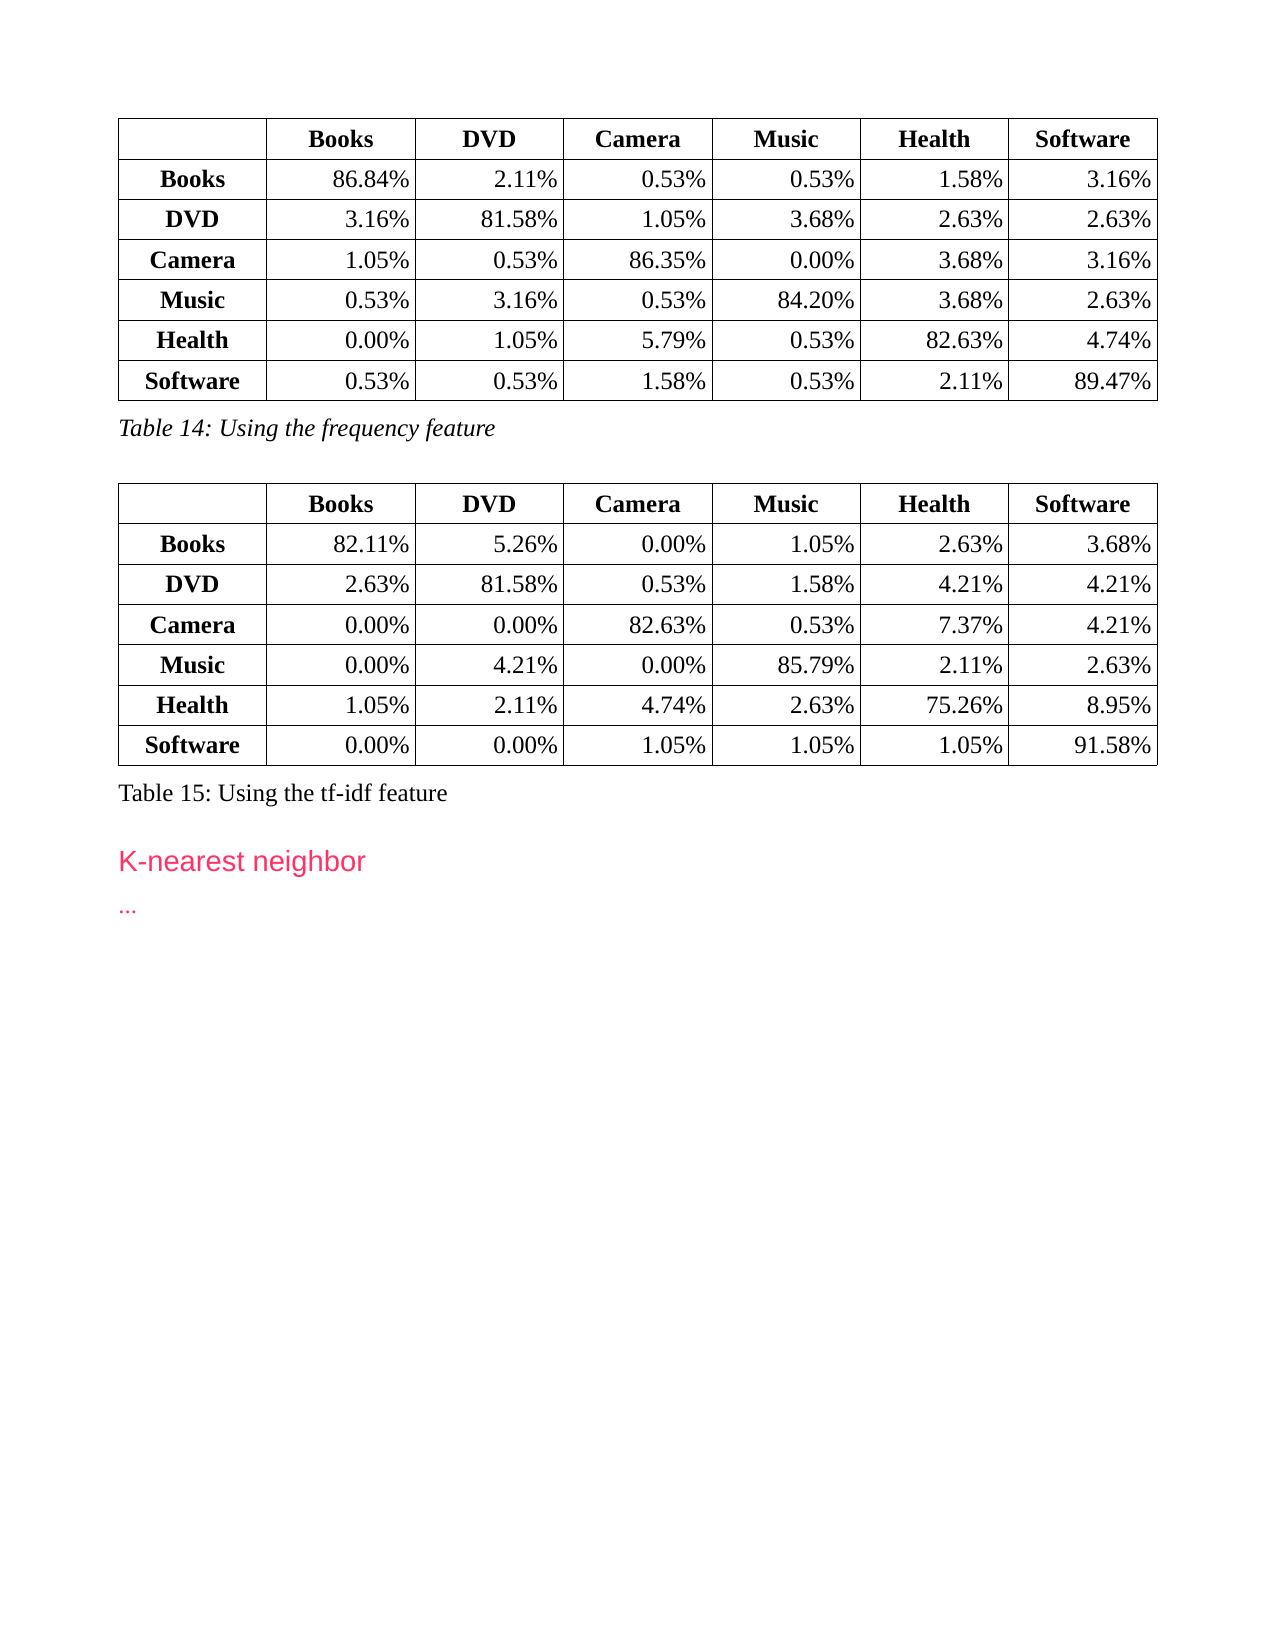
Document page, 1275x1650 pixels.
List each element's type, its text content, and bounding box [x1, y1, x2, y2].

table_cell Health [119, 686, 266, 725]
table_cell 3,68% [1009, 524, 1157, 563]
table_cell Books [119, 160, 266, 199]
table_cell 1,05% [267, 686, 415, 725]
table_cell Camera [119, 605, 266, 644]
table_cell 7,37% [861, 605, 1008, 644]
table_cell 3,68% [861, 240, 1008, 279]
table_cell 1,05% [564, 726, 712, 765]
table_cell 3,16% [267, 200, 415, 239]
table_cell 0,53% [416, 361, 563, 400]
table_cell 82,63% [564, 605, 712, 644]
table_header Camera [564, 484, 712, 523]
table_cell 5,79% [564, 321, 712, 360]
text Table 14: Using the frequency feature [118, 413, 1157, 442]
table_cell 1,58% [713, 565, 860, 604]
table_header [119, 119, 266, 158]
table_header Health [861, 484, 1008, 523]
table_cell Camera [119, 240, 266, 279]
table_cell 0,00% [267, 645, 415, 684]
table_header [119, 484, 266, 523]
table_header Music [713, 119, 860, 158]
table_cell 2,63% [861, 200, 1008, 239]
table_cell 2,63% [1009, 200, 1157, 239]
table_cell 2,63% [1009, 645, 1157, 684]
table_cell 3,68% [861, 280, 1008, 320]
table_cell 0,00% [267, 321, 415, 360]
table_header Books [267, 119, 415, 158]
table_cell 2,63% [861, 524, 1008, 563]
table_cell 0,53% [416, 240, 563, 279]
table_cell 81,58% [416, 565, 563, 604]
table_cell 5,26% [416, 524, 563, 563]
table_cell 3,16% [416, 280, 563, 320]
table_cell 0,53% [713, 160, 860, 199]
table_cell DVD [119, 200, 266, 239]
table_cell 3,16% [1009, 160, 1157, 199]
table_cell 2,11% [861, 361, 1008, 400]
text ... [118, 890, 1157, 919]
table_cell 8,95% [1009, 686, 1157, 725]
table_header Health [861, 119, 1008, 158]
table_cell 4,74% [564, 686, 712, 725]
table_cell 0,53% [564, 565, 712, 604]
table_cell 3,68% [713, 200, 860, 239]
table_cell Music [119, 645, 266, 684]
table_cell 0,00% [713, 240, 860, 279]
table_cell 0,53% [713, 321, 860, 360]
table_cell 0,00% [564, 524, 712, 563]
table_cell 1,05% [416, 321, 563, 360]
table_cell 4,21% [416, 645, 563, 684]
table_cell Music [119, 280, 266, 320]
table_cell 0,00% [416, 726, 563, 765]
text Table 15: Using the tf-idf feature [118, 778, 1157, 806]
table_header Software [1009, 484, 1157, 523]
table_cell 1,05% [713, 524, 860, 563]
table_cell 4,21% [861, 565, 1008, 604]
table_cell 0,53% [713, 361, 860, 400]
table_header DVD [416, 119, 563, 158]
table_cell 2,11% [416, 686, 563, 725]
table_cell 1,05% [713, 726, 860, 765]
table_cell 2,11% [861, 645, 1008, 684]
table_cell 0,53% [564, 160, 712, 199]
table_cell Health [119, 321, 266, 360]
table_cell 86,84% [267, 160, 415, 199]
table_cell 84,20% [713, 280, 860, 320]
table_cell 0,53% [267, 280, 415, 320]
table_cell 1,05% [564, 200, 712, 239]
table_cell 1,05% [267, 240, 415, 279]
table_cell 0,00% [267, 726, 415, 765]
table_cell 1,58% [564, 361, 712, 400]
table_cell 1,05% [861, 726, 1008, 765]
table_cell Software [119, 726, 266, 765]
table_cell 4,74% [1009, 321, 1157, 360]
table_cell DVD [119, 565, 266, 604]
table_cell 0,00% [267, 605, 415, 644]
table_cell 91,58% [1009, 726, 1157, 765]
table_cell 85,79% [713, 645, 860, 684]
table_cell 4,21% [1009, 565, 1157, 604]
table_cell 89,47% [1009, 361, 1157, 400]
table_cell 82,11% [267, 524, 415, 563]
table_header Software [1009, 119, 1157, 158]
table_cell 0,00% [564, 645, 712, 684]
table_header Books [267, 484, 415, 523]
table_cell 0,00% [416, 605, 563, 644]
table_header DVD [416, 484, 563, 523]
table_cell 4,21% [1009, 605, 1157, 644]
table_cell 1,58% [861, 160, 1008, 199]
table_cell 0,53% [267, 361, 415, 400]
table_header Camera [564, 119, 712, 158]
table_cell 0,53% [713, 605, 860, 644]
table_cell 2,11% [416, 160, 563, 199]
table_cell Books [119, 524, 266, 563]
table_cell 0,53% [564, 280, 712, 320]
table_cell 82,63% [861, 321, 1008, 360]
table_cell 2,63% [267, 565, 415, 604]
table_cell Software [119, 361, 266, 400]
table_cell 2,63% [713, 686, 860, 725]
table_cell 75,26% [861, 686, 1008, 725]
table_cell 86,35% [564, 240, 712, 279]
table_cell 2,63% [1009, 280, 1157, 320]
table_header Music [713, 484, 860, 523]
title K-nearest neighbor [118, 844, 1157, 877]
table_cell 3,16% [1009, 240, 1157, 279]
table_cell 81,58% [416, 200, 563, 239]
